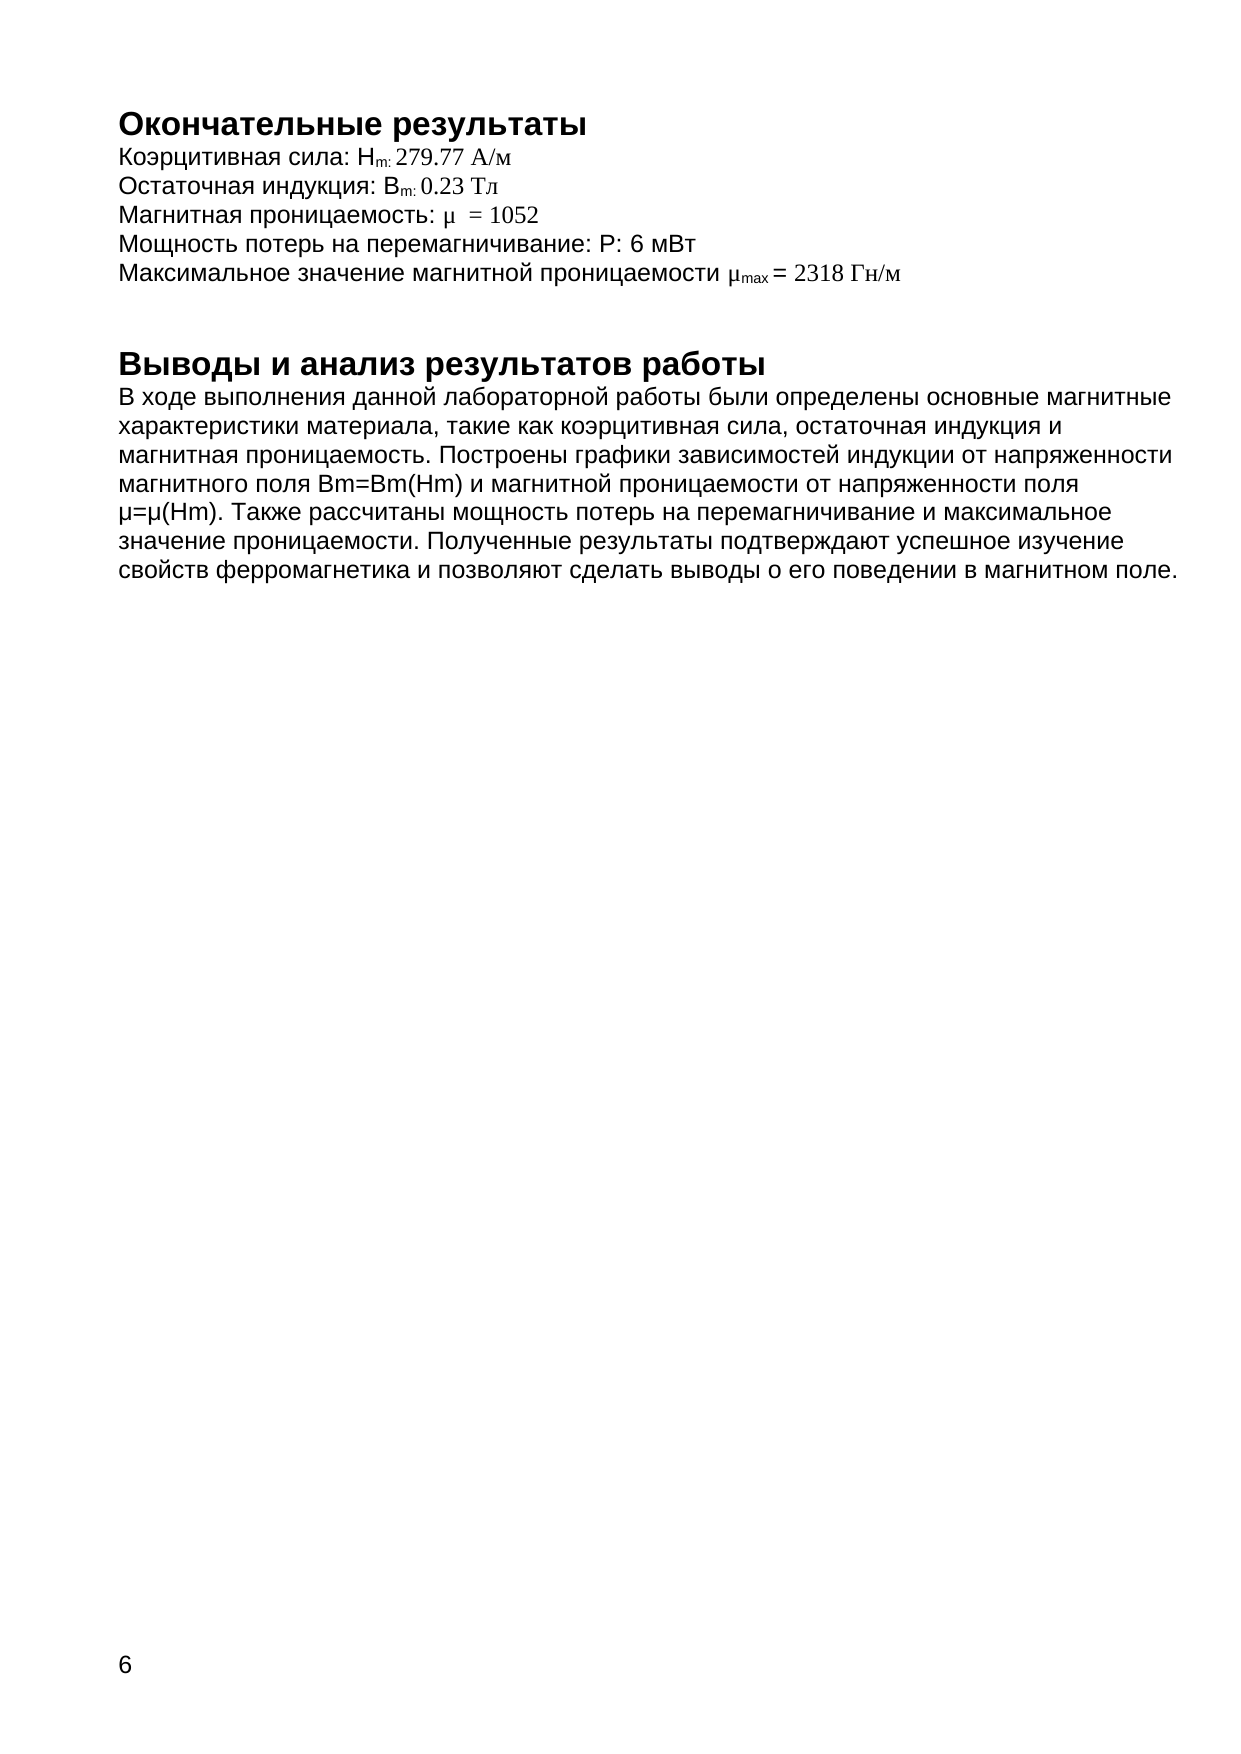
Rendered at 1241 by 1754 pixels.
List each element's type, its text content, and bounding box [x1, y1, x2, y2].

text Магнитная проницаемость: μ = 1052 [118, 200, 1181, 229]
text В ходе выполнения данной лабораторной работы были определены основные магнитные характеристики материала, такие как коэрцитивная сила, остаточная индукция и магнитная проницаемость. Построены графики зависимостей индукции от напряженности магнитного поля Bm​=Bm​(Hm​) и магнитной проницаемости от напряженности поля μ=μ(Hm). Также рассчитаны мощность потерь на перемагничивание и максимальное значение проницаемости. Полученные результаты подтверждают успешное изучение свойств ферромагнетика и позволяют сделать выводы о его поведении в магнитном поле. [118, 382, 1181, 583]
text Максимальное значение магнитной проницаемости μmax = 2318 Гн/м [118, 257, 1181, 286]
text Остаточная индукция: Bm: 0.23 Тл [118, 171, 1181, 200]
text Окончательные результаты [118, 104, 1181, 142]
text Выводы и анализ результатов работы [118, 344, 1181, 382]
text Мощность потерь на перемагничивание: P: 6 мВт [118, 229, 1181, 257]
text Коэрцитивная сила: Hm: 279.77 А/м [118, 142, 1181, 171]
